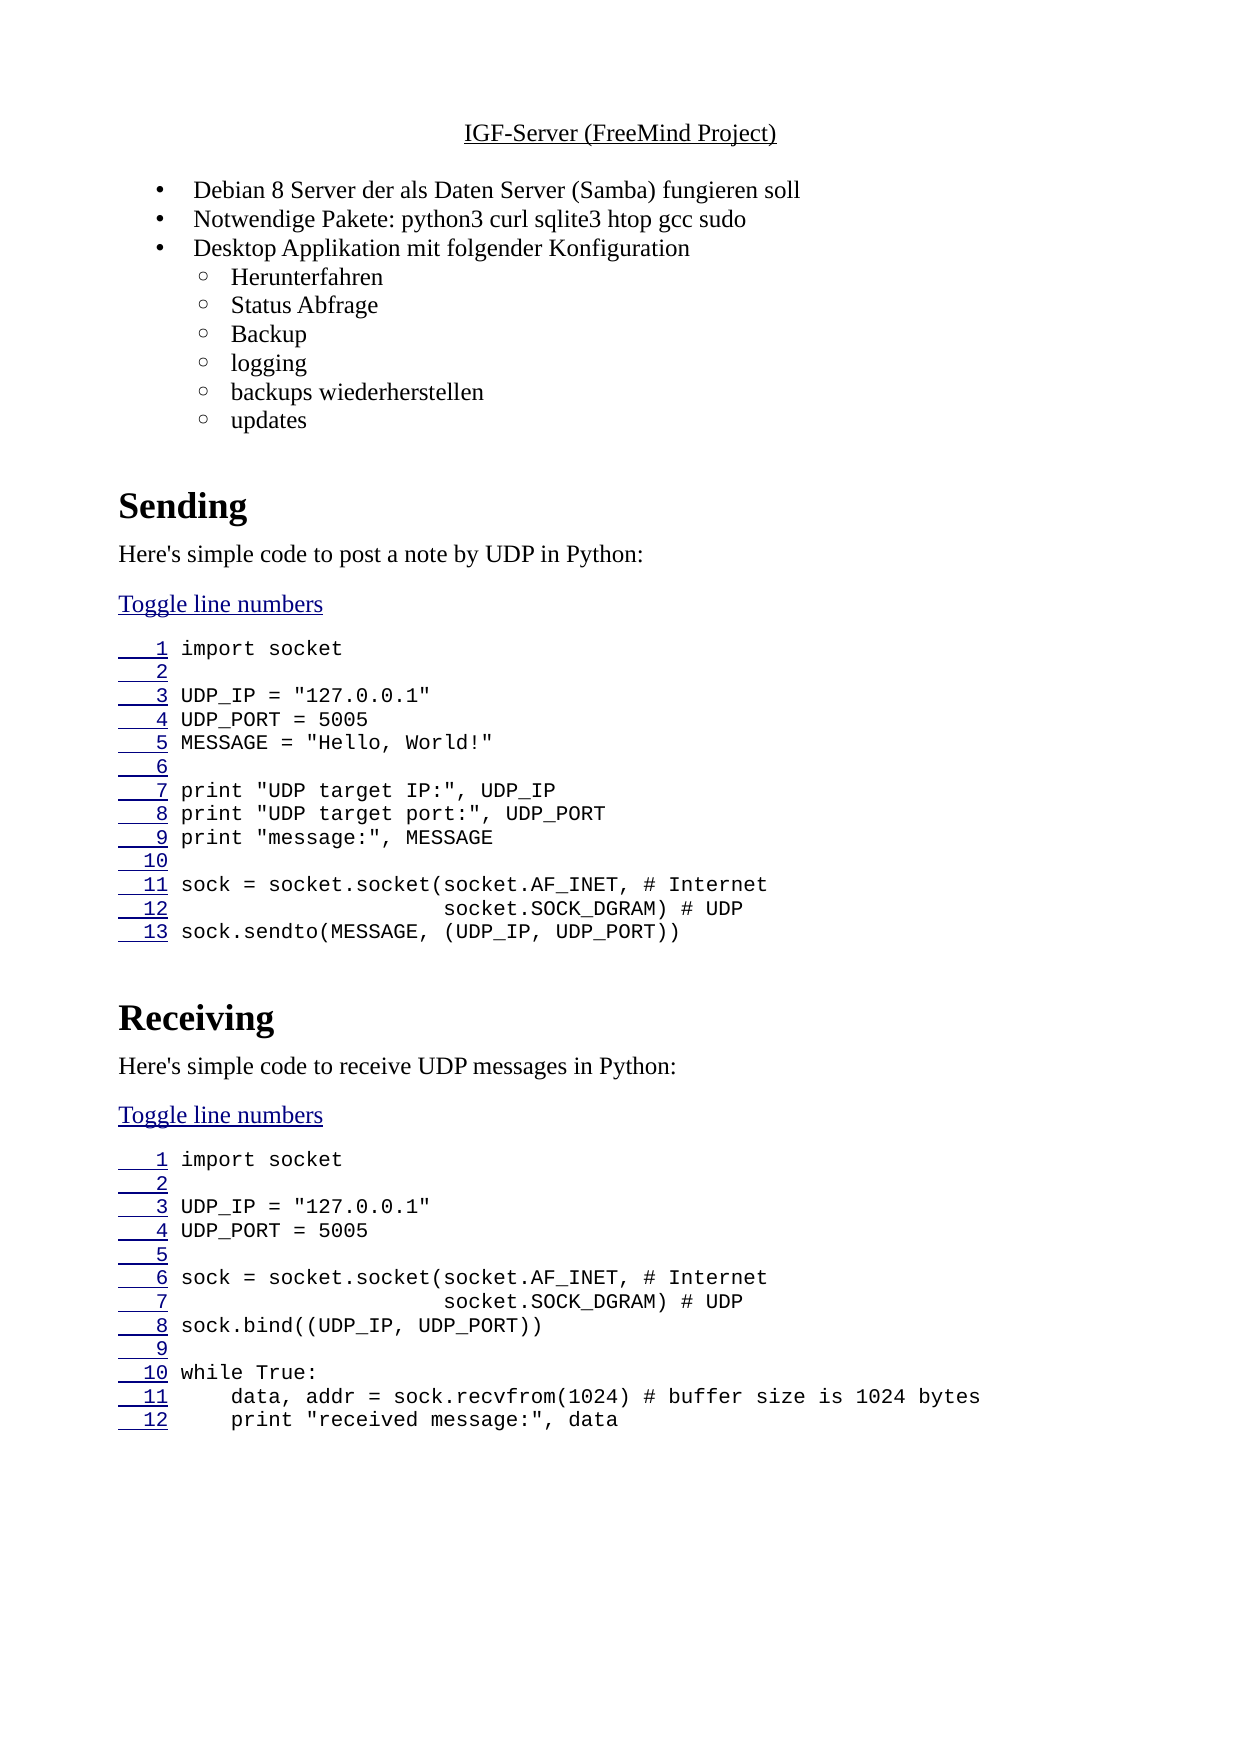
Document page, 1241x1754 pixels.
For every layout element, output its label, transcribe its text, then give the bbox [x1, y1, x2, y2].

text 10 while True: [118, 1362, 1122, 1386]
text 8 sock.bind((UDP_IP, UDP_PORT)) [118, 1315, 1122, 1338]
text 11 sock = socket.socket(socket.AF_INET, # Internet [118, 874, 1122, 898]
text Here's simple code to receive UDP messages in Python: [118, 1051, 1122, 1080]
text 1 import socket [118, 1149, 1122, 1173]
text 2 [118, 661, 1122, 685]
text 7 socket.SOCK_DGRAM) # UDP [118, 1291, 1122, 1315]
text 4 UDP_PORT = 5005 [118, 1220, 1122, 1244]
subtitle Receiving [118, 995, 1122, 1038]
text 3 UDP_IP = "127.0.0.1" [118, 685, 1122, 709]
list Status Abfrage [193, 291, 1122, 319]
list Debian 8 Server der als Daten Server (Samba) fungieren soll [156, 176, 1122, 204]
text 4 UDP_PORT = 5005 [118, 709, 1122, 732]
list logging [193, 348, 1122, 377]
text Toggle line numbers [118, 589, 1122, 617]
list updates [193, 406, 1122, 434]
text 13 sock.sendto(MESSAGE, (UDP_IP, UDP_PORT)) [118, 921, 1122, 945]
list Notwendige Pakete: python3 curl sqlite3 htop gcc sudo [156, 204, 1122, 233]
text 8 print "UDP target port:", UDP_PORT [118, 803, 1122, 827]
list Desktop Applikation mit folgender Konfiguration [156, 233, 1122, 262]
text 6 [118, 756, 1122, 779]
text 12 socket.SOCK_DGRAM) # UDP [118, 898, 1122, 921]
text 5 MESSAGE = "Hello, World!" [118, 732, 1122, 756]
list backups wiederherstellen [193, 377, 1122, 406]
text Toggle line numbers [118, 1100, 1122, 1129]
text 9 [118, 1338, 1122, 1362]
subtitle Sending [118, 484, 1122, 527]
text 6 sock = socket.socket(socket.AF_INET, # Internet [118, 1267, 1122, 1291]
text 12 print "received message:", data [118, 1409, 1122, 1433]
text 9 print "message:", MESSAGE [118, 827, 1122, 851]
text 10 [118, 851, 1122, 874]
text 5 [118, 1244, 1122, 1267]
text 2 [118, 1173, 1122, 1196]
text 11 data, addr = sock.recvfrom(1024) # buffer size is 1024 bytes [118, 1386, 1122, 1409]
list Herunterfahren [193, 262, 1122, 291]
text 3 UDP_IP = "127.0.0.1" [118, 1196, 1122, 1220]
list Backup [193, 319, 1122, 348]
text IGF-Server (FreeMind Project) [118, 118, 1122, 147]
text Here's simple code to post a note by UDP in Python: [118, 539, 1122, 568]
text 7 print "UDP target IP:", UDP_IP [118, 779, 1122, 803]
text 1 import socket [118, 638, 1122, 661]
